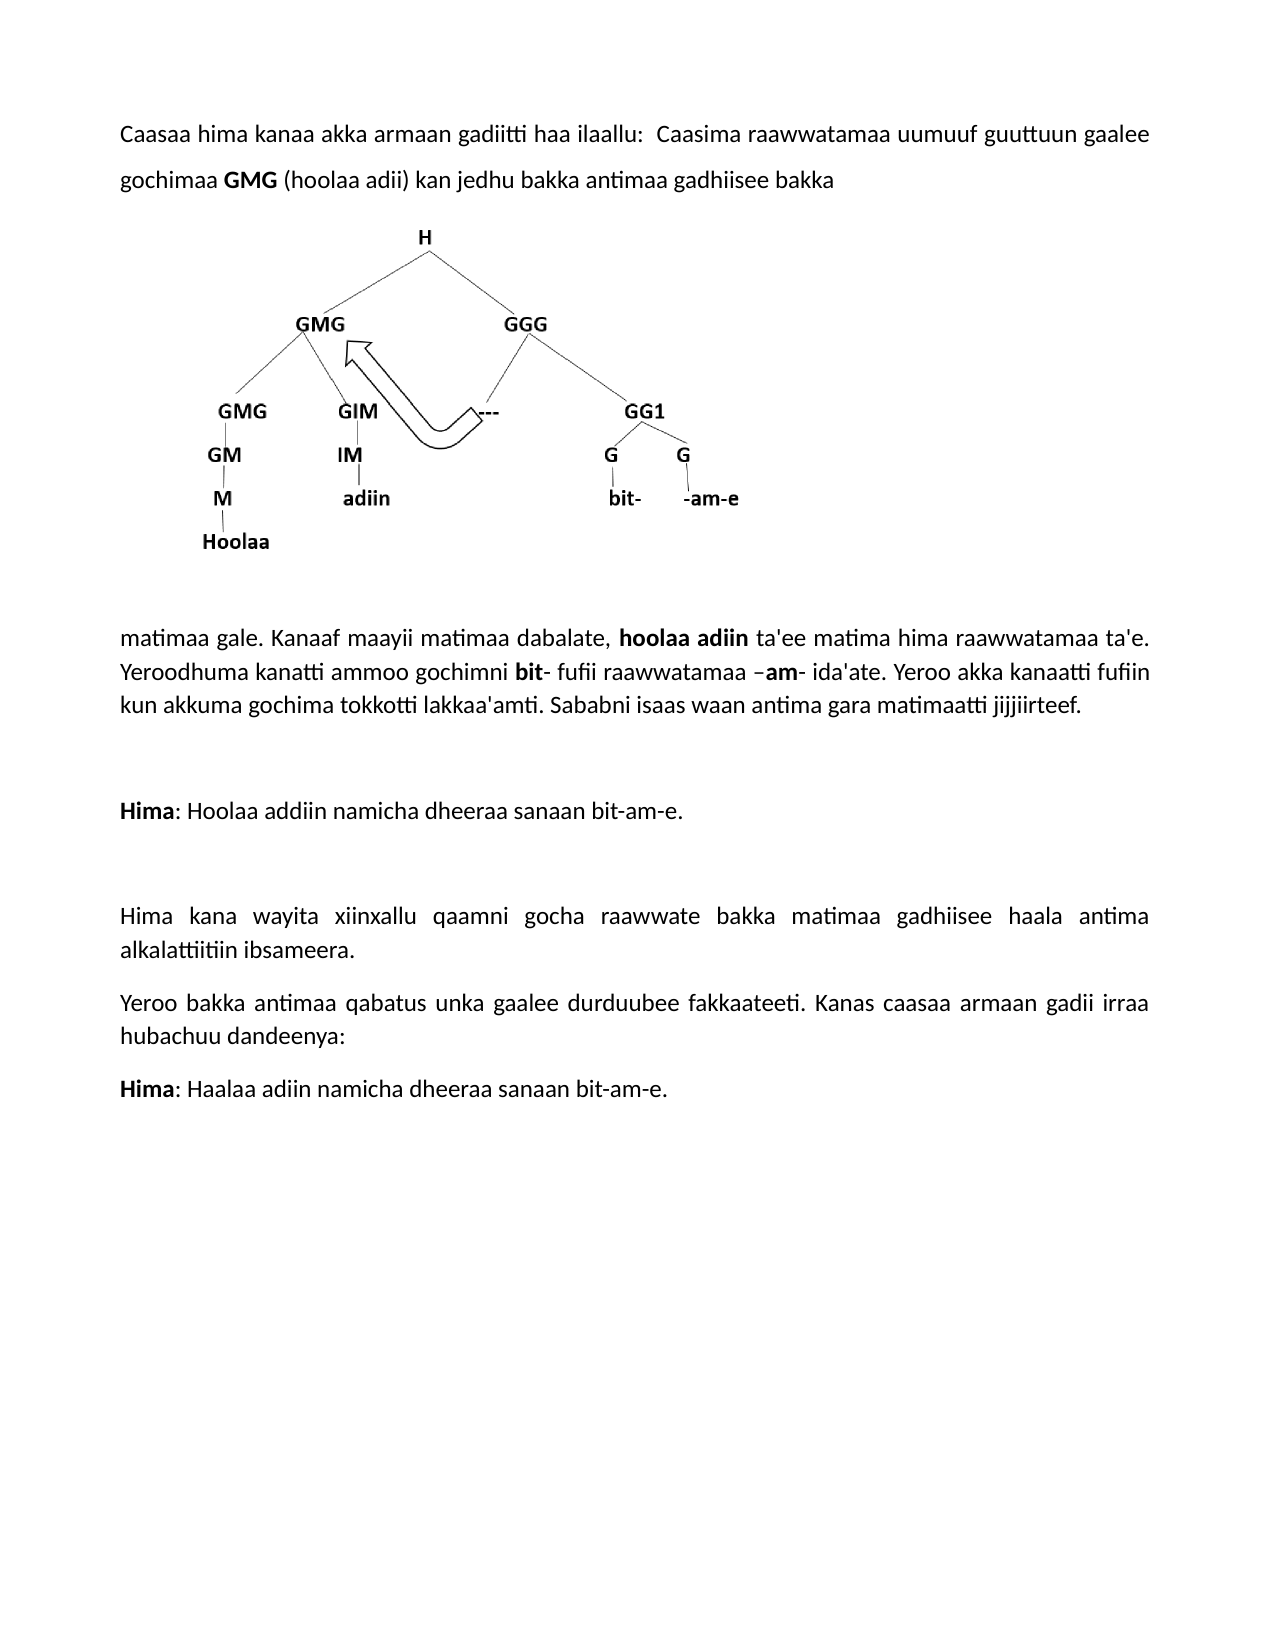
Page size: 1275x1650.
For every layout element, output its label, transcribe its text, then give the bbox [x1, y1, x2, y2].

text Yeroo bakka antimaa qabatus unka gaalee durduubee fakkaateeti. Kanas caasaa armaan gadii irraa hubachuu dandeenya: [120, 987, 1151, 1051]
text Hima kana wayita xiinxallu qaamni gocha raawwate bakka matimaa gadhiisee haala antima alkalattiitiin ibsameera. [120, 900, 1151, 964]
text matimaa gale. Kanaaf maayii matimaa dabalate, hoolaa adiin ta'ee matima hima raawwatamaa ta'e. Yeroodhuma kanatti ammoo gochimni bit- fufii raawwatamaa –am- ida'ate. Yeroo akka kanaatti fufiin kun akkuma gochima tokkotti lakkaa'amti. Sababni isaas waan antima gara matimaatti jijjiirteef. [120, 622, 1151, 720]
picture [96, 210, 803, 599]
text Caasaa hima kanaa akka armaan gadiitti haa ilaallu: Caasima raawwatamaa uumuuf guuttuun gaalee gochimaa GMG (hoolaa adii) kan jedhu bakka antimaa gadhiisee bakka [120, 118, 1151, 195]
text Hima: Haalaa adiin namicha dheeraa sanaan bit-am-e. [120, 1073, 1151, 1104]
text Hima: Hoolaa addiin namicha dheeraa sanaan bit-am-e. [120, 795, 1151, 825]
